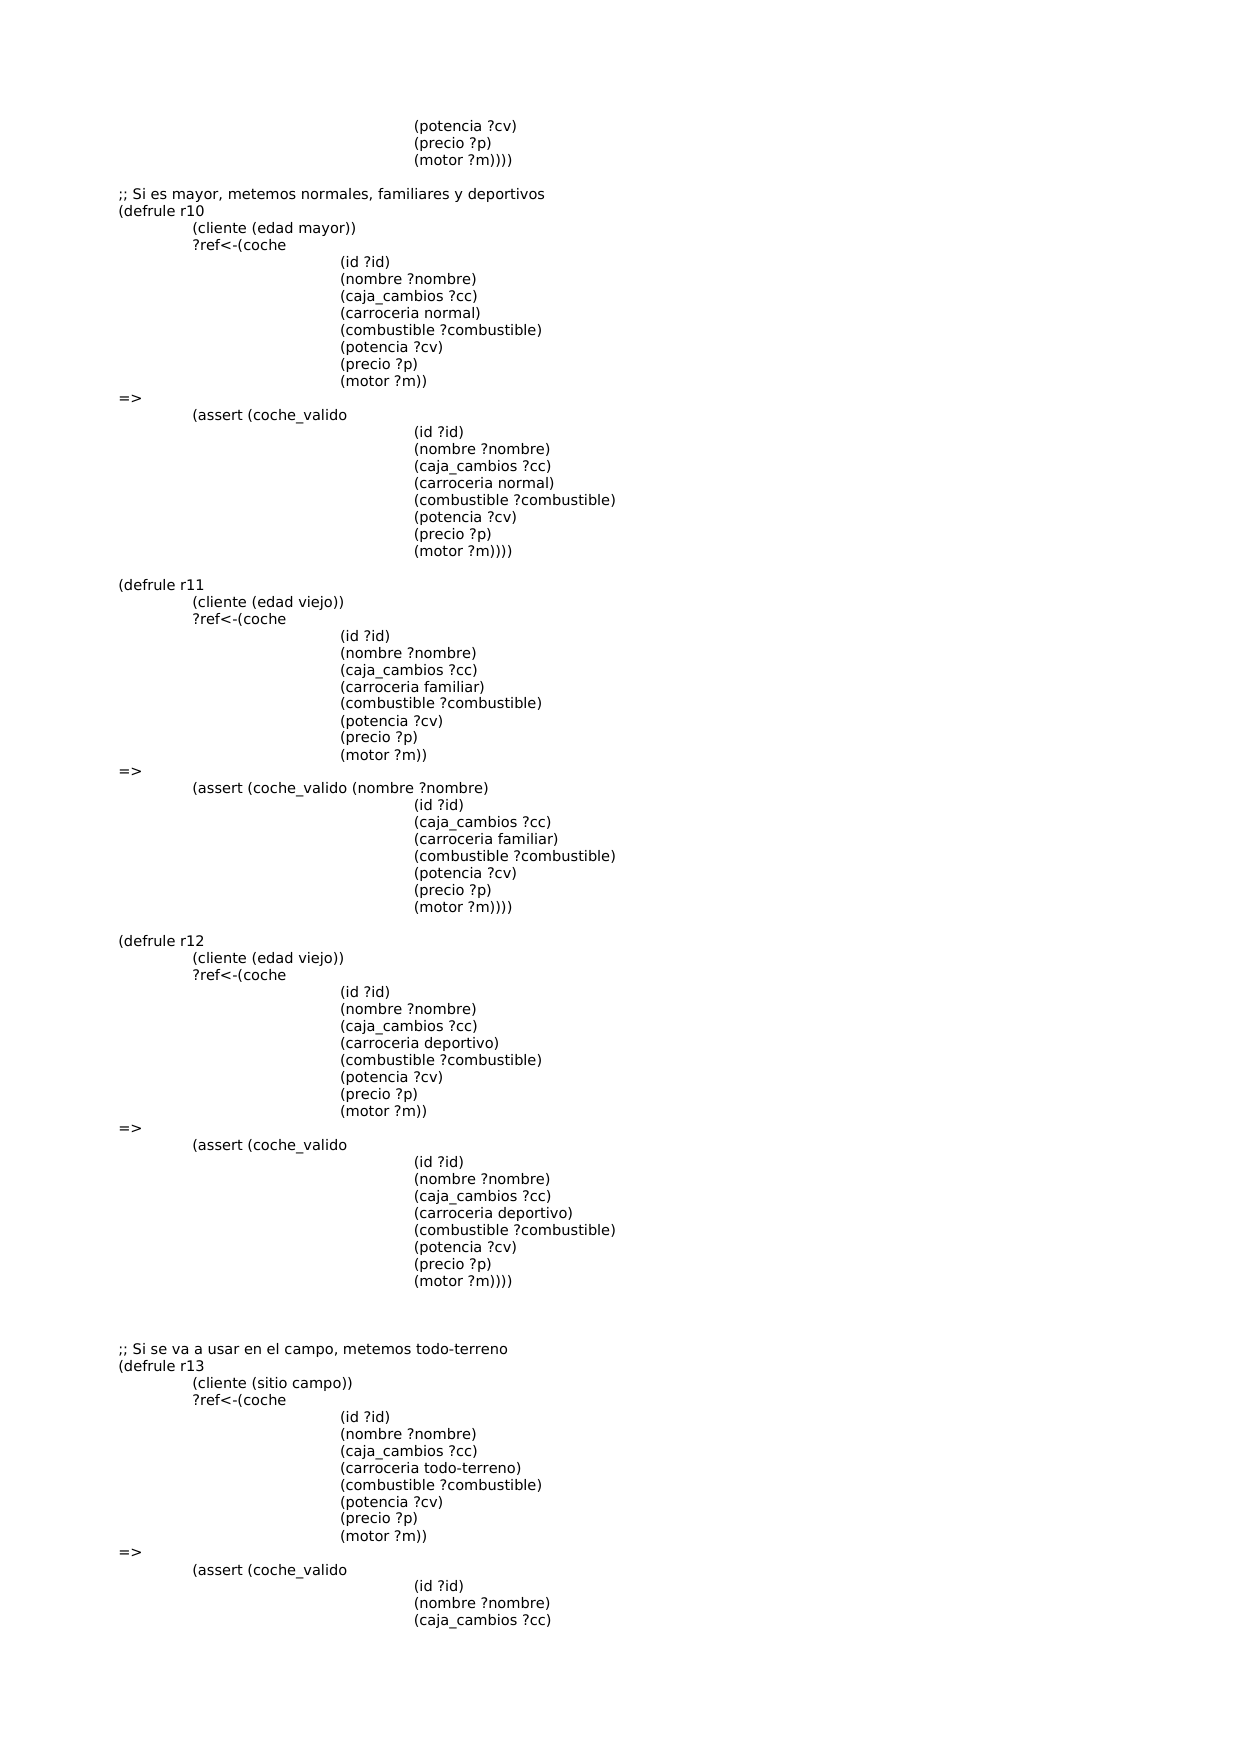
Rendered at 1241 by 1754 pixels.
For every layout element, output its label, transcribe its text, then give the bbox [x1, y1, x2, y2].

text (id ?id) [118, 627, 1122, 644]
text ;; Si es mayor, metemos normales, familiares y deportivos [118, 186, 1122, 203]
text (caja_cambios ?cc) [118, 1188, 1122, 1205]
text (potencia ?cv) [118, 118, 1122, 135]
text (defrule r12 [118, 933, 1122, 950]
text (cliente (edad mayor)) [118, 220, 1122, 237]
text (potencia ?cv) [118, 1069, 1122, 1086]
text (carroceria deportivo) [118, 1035, 1122, 1052]
text (cliente (edad viejo)) [118, 593, 1122, 611]
text (id ?id) [118, 984, 1122, 1001]
text ;; Si se va a usar en el campo, metemos todo-terreno [118, 1341, 1122, 1358]
text (id ?id) [118, 254, 1122, 271]
text (nombre ?nombre) [118, 271, 1122, 288]
text (combustible ?combustible) [118, 695, 1122, 712]
text (combustible ?combustible) [118, 322, 1122, 339]
text (defrule r10 [118, 203, 1122, 220]
text (nombre ?nombre) [118, 644, 1122, 661]
text (motor ?m)))) [118, 543, 1122, 559]
text (potencia ?cv) [118, 865, 1122, 882]
text (motor ?m)) [118, 373, 1122, 390]
text (combustible ?combustible) [118, 848, 1122, 865]
text (carroceria deportivo) [118, 1205, 1122, 1222]
text => [118, 390, 1122, 407]
text (nombre ?nombre) [118, 441, 1122, 458]
text (defrule r11 [118, 577, 1122, 593]
text (caja_cambios ?cc) [118, 458, 1122, 475]
text (caja_cambios ?cc) [118, 1612, 1122, 1629]
text (nombre ?nombre) [118, 1171, 1122, 1188]
text (caja_cambios ?cc) [118, 1018, 1122, 1035]
text (precio ?p) [118, 729, 1122, 746]
text (combustible ?combustible) [118, 1476, 1122, 1493]
text (motor ?m)) [118, 1527, 1122, 1544]
text (carroceria normal) [118, 475, 1122, 492]
text (carroceria normal) [118, 305, 1122, 322]
text (assert (coche_valido (nombre ?nombre) [118, 780, 1122, 797]
text (potencia ?cv) [118, 1239, 1122, 1256]
text (motor ?m)))) [118, 1273, 1122, 1290]
text (precio ?p) [118, 1510, 1122, 1527]
text ?ref<-(coche [118, 237, 1122, 254]
text (potencia ?cv) [118, 509, 1122, 526]
text (combustible ?combustible) [118, 492, 1122, 509]
text => [118, 1120, 1122, 1137]
text => [118, 1544, 1122, 1561]
text (carroceria todo-terreno) [118, 1459, 1122, 1476]
text (assert (coche_valido [118, 1137, 1122, 1154]
text (cliente (edad viejo)) [118, 950, 1122, 967]
text (combustible ?combustible) [118, 1052, 1122, 1069]
text (id ?id) [118, 1408, 1122, 1426]
text ?ref<-(coche [118, 1392, 1122, 1408]
text (precio ?p) [118, 1086, 1122, 1103]
text (motor ?m)))) [118, 899, 1122, 916]
text ?ref<-(coche [118, 611, 1122, 627]
text (id ?id) [118, 1578, 1122, 1595]
text (carroceria familiar) [118, 678, 1122, 695]
text (potencia ?cv) [118, 1493, 1122, 1510]
text (potencia ?cv) [118, 712, 1122, 729]
text (id ?id) [118, 797, 1122, 814]
text (motor ?m)))) [118, 152, 1122, 169]
text ?ref<-(coche [118, 967, 1122, 984]
text (carroceria familiar) [118, 831, 1122, 848]
text (assert (coche_valido [118, 407, 1122, 424]
text (potencia ?cv) [118, 339, 1122, 356]
text (caja_cambios ?cc) [118, 814, 1122, 831]
text (precio ?p) [118, 135, 1122, 152]
text (combustible ?combustible) [118, 1222, 1122, 1239]
text (caja_cambios ?cc) [118, 288, 1122, 305]
text (caja_cambios ?cc) [118, 1442, 1122, 1459]
text (motor ?m)) [118, 746, 1122, 763]
text (caja_cambios ?cc) [118, 661, 1122, 678]
text (nombre ?nombre) [118, 1595, 1122, 1612]
text => [118, 763, 1122, 780]
text (precio ?p) [118, 356, 1122, 373]
text (nombre ?nombre) [118, 1426, 1122, 1442]
text (id ?id) [118, 1154, 1122, 1171]
text (nombre ?nombre) [118, 1001, 1122, 1018]
text (defrule r13 [118, 1358, 1122, 1374]
text (precio ?p) [118, 1256, 1122, 1273]
text (id ?id) [118, 424, 1122, 441]
text (assert (coche_valido [118, 1561, 1122, 1578]
text (precio ?p) [118, 526, 1122, 543]
text (precio ?p) [118, 882, 1122, 899]
text (cliente (sitio campo)) [118, 1374, 1122, 1392]
text (motor ?m)) [118, 1103, 1122, 1120]
